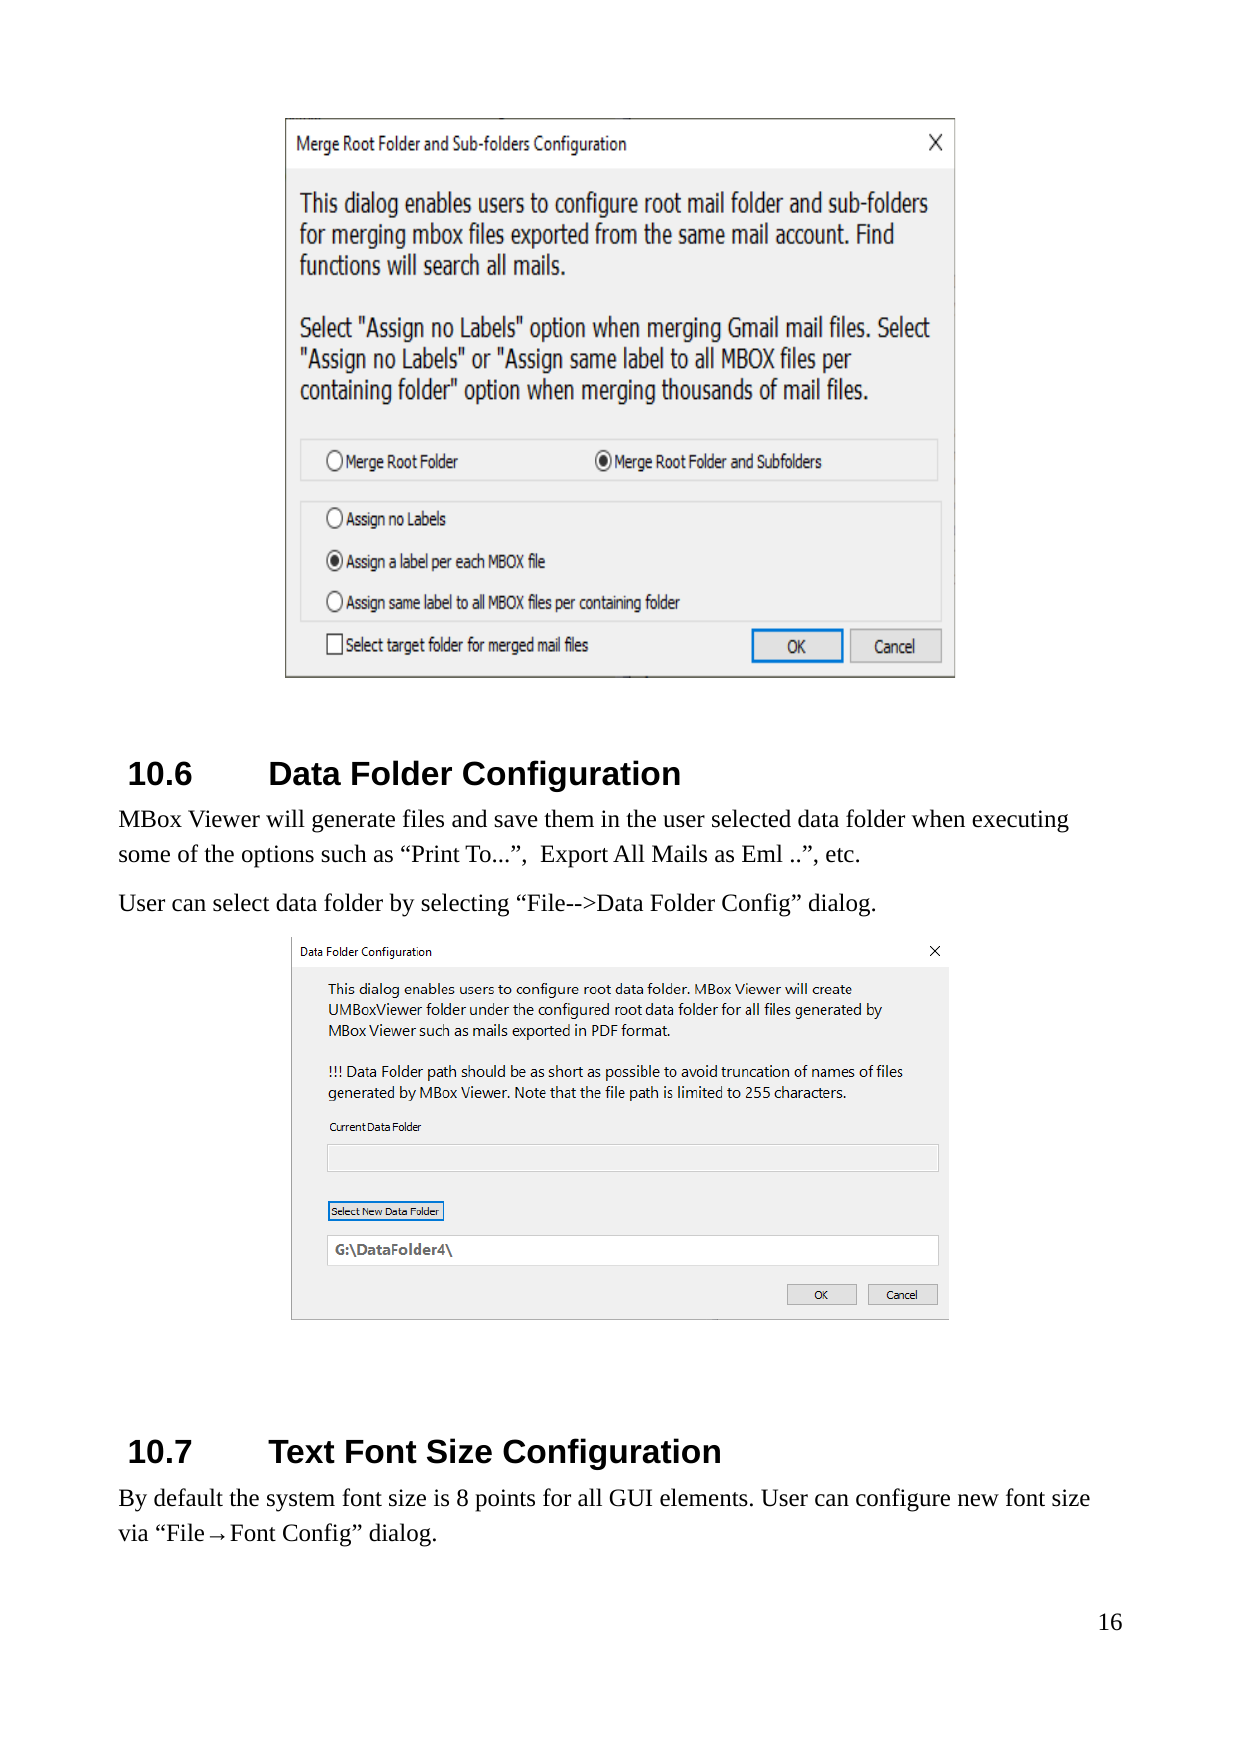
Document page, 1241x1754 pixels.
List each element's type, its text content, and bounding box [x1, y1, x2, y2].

text By default the system font size is 8 points for all GUI elements. User can configure new font size via “File→Font Config” dialog. [118, 1483, 1122, 1547]
picture [285, 118, 955, 678]
picture [291, 937, 949, 1320]
text User can select data folder by selecting “File-->Data Folder Config” dialog. [118, 888, 1122, 917]
subtitle Text Font Size Configuration [118, 1432, 1122, 1471]
text MBox Viewer will generate files and save them in the user selected data folder when executing some of the options such as “Print To...”, Export All Mails as Eml ..”, etc. [118, 804, 1122, 868]
subtitle Data Folder Configuration [118, 753, 1122, 792]
